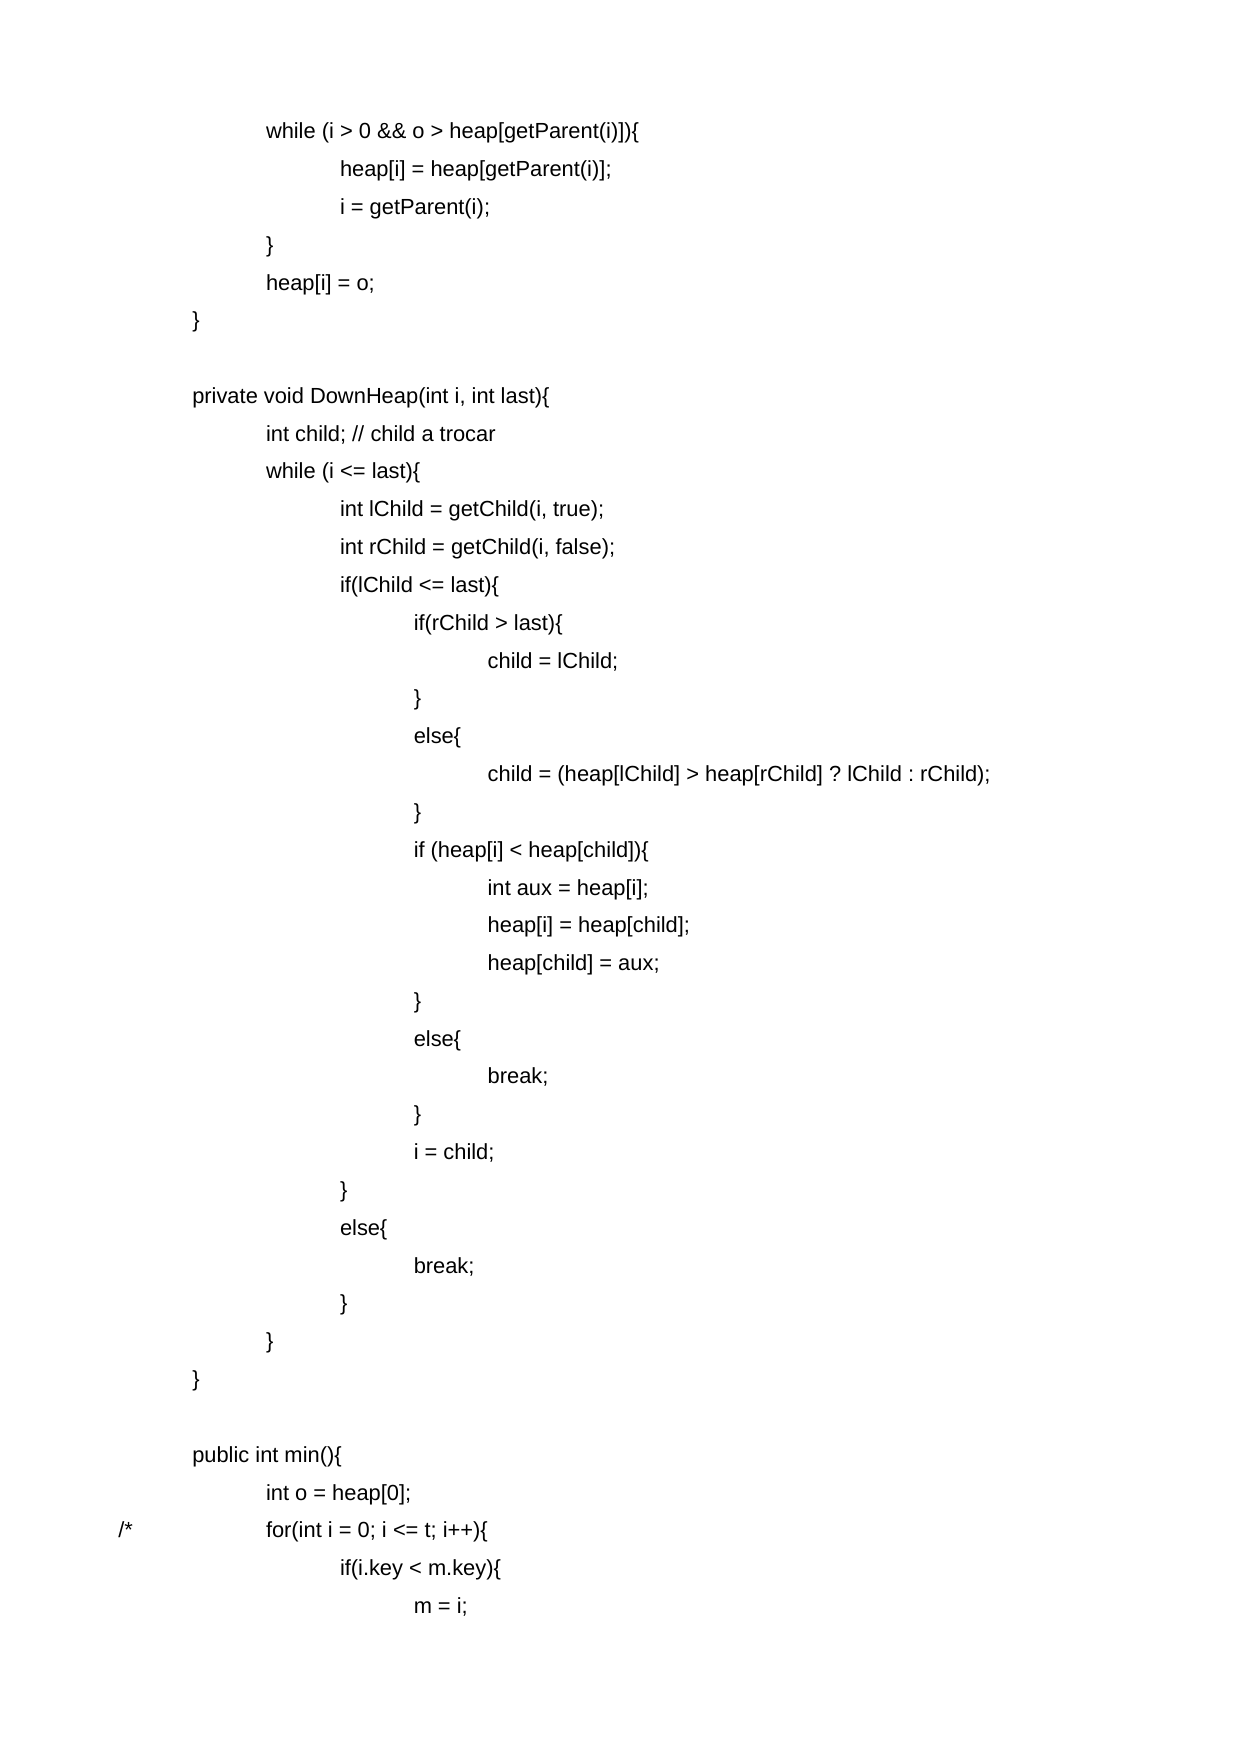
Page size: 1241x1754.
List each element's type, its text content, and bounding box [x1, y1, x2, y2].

text heap[i] = heap[child]; [118, 912, 1122, 937]
text } [118, 988, 1122, 1013]
text if(lChild <= last){ [118, 572, 1122, 597]
text break; [118, 1063, 1122, 1089]
text i = getParent(i); [118, 194, 1122, 219]
text /* for(int i = 0; i <= t; i++){ [118, 1517, 1122, 1542]
text heap[i] = o; [118, 269, 1122, 294]
text } [118, 1366, 1122, 1391]
text while (i > 0 && o > heap[getParent(i)]){ [118, 118, 1122, 143]
text if(i.key < m.key){ [118, 1555, 1122, 1580]
text else{ [118, 723, 1122, 748]
text m = i; [118, 1593, 1122, 1618]
text int lChild = getChild(i, true); [118, 496, 1122, 521]
text private void DownHeap(int i, int last){ [118, 383, 1122, 408]
text } [118, 685, 1122, 711]
text int child; // child a trocar [118, 421, 1122, 446]
text } [118, 307, 1122, 332]
text } [118, 799, 1122, 824]
text i = child; [118, 1139, 1122, 1164]
text child = (heap[lChild] > heap[rChild] ? lChild : rChild); [118, 761, 1122, 786]
text if (heap[i] < heap[child]){ [118, 837, 1122, 862]
text } [118, 1101, 1122, 1126]
text else{ [118, 1026, 1122, 1051]
text else{ [118, 1215, 1122, 1240]
text while (i <= last){ [118, 458, 1122, 484]
text } [118, 232, 1122, 257]
text } [118, 1177, 1122, 1202]
text child = lChild; [118, 647, 1122, 673]
text int rChild = getChild(i, false); [118, 534, 1122, 559]
text break; [118, 1252, 1122, 1278]
text heap[child] = aux; [118, 950, 1122, 975]
text } [118, 1328, 1122, 1353]
text int o = heap[0]; [118, 1479, 1122, 1504]
text int aux = heap[i]; [118, 874, 1122, 899]
text } [118, 1290, 1122, 1316]
text public int min(){ [118, 1442, 1122, 1467]
text if(rChild > last){ [118, 610, 1122, 635]
text heap[i] = heap[getParent(i)]; [118, 156, 1122, 181]
